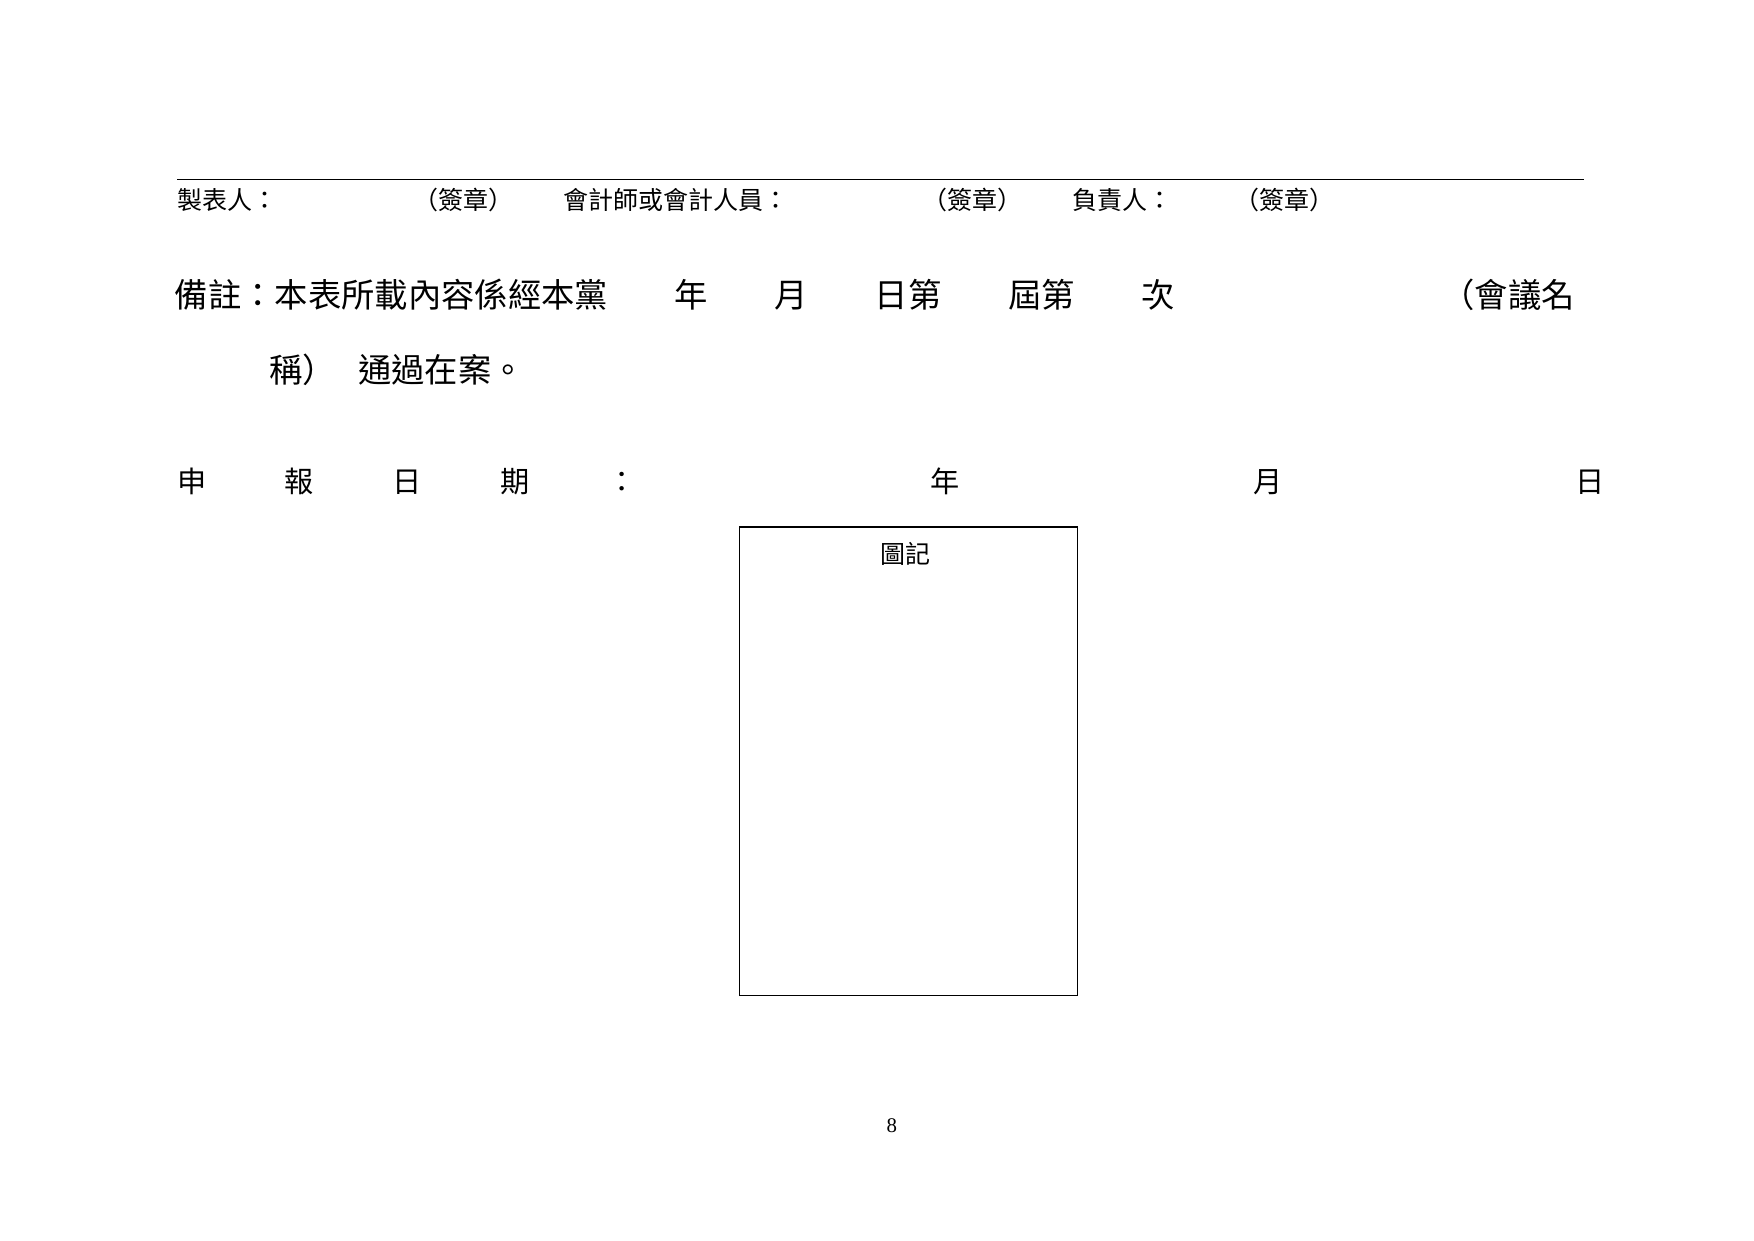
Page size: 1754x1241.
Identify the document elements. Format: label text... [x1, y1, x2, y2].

text 備註：本表所載內容係經本黨 年 月 日第 屆第 次 （會議名稱） 通過在案。 [174, 255, 1606, 405]
table_header [177, 151, 1583, 179]
text 申報日期： 年 月 日 [177, 443, 1606, 518]
text 圖記 [755, 535, 1062, 571]
text 製表人： （簽章） 會計師或會計人員： （簽章） 負責人： （簽章） [177, 180, 1606, 218]
